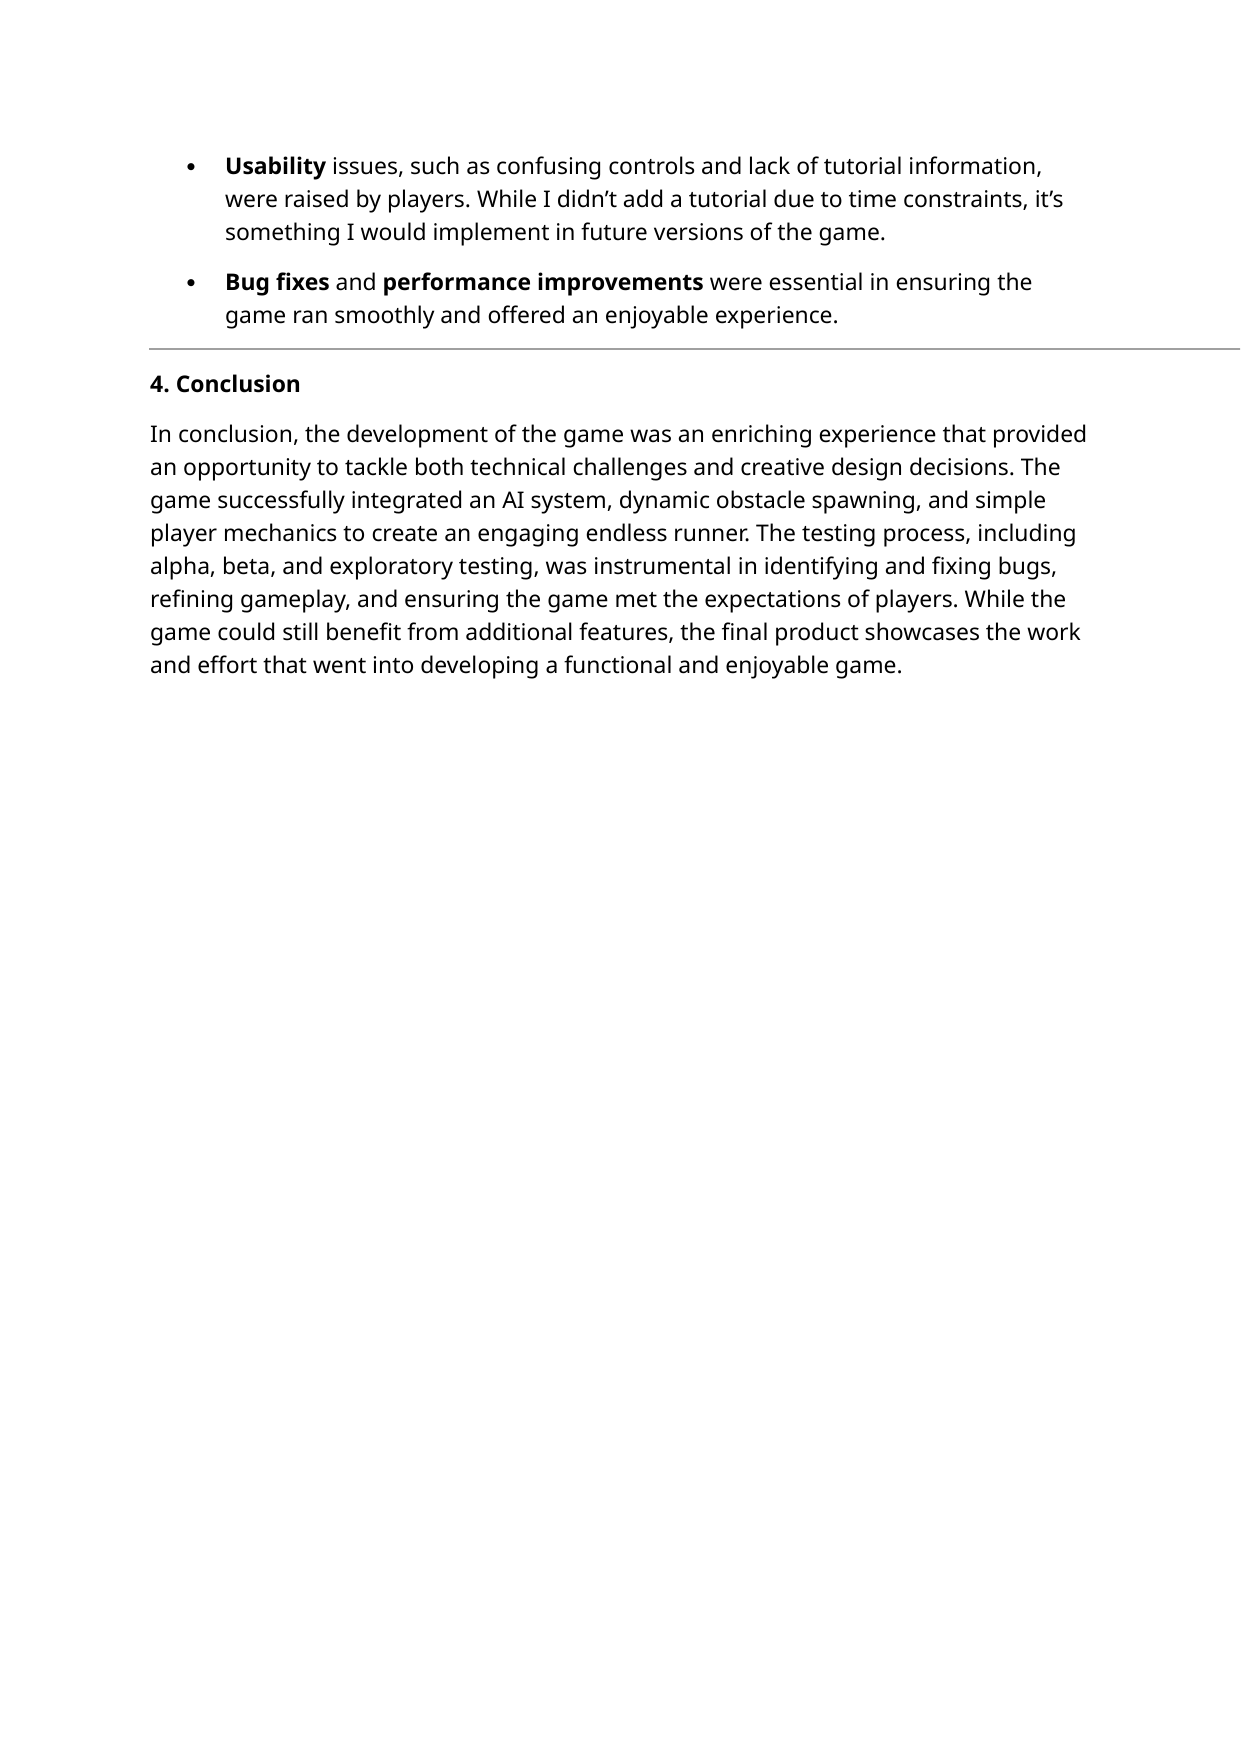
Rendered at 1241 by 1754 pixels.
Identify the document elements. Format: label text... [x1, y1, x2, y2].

text In conclusion, the development of the game was an enriching experience that provided an opportunity to tackle both technical challenges and creative design decisions. The game successfully integrated an AI system, dynamic obstacle spawning, and simple player mechanics to create an engaging endless runner. The testing process, including alpha, beta, and exploratory testing, was instrumental in identifying and fixing bugs, refining gameplay, and ensuring the game met the expectations of players. While the game could still benefit from additional features, the final product showcases the work and effort that went into developing a functional and enjoyable game. [150, 418, 1090, 681]
list Bug fixes and performance improvements were essential in ensuring the game ran smoothly and offered an enjoyable experience. [187, 266, 1090, 330]
list Usability issues, such as confusing controls and lack of tutorial information, were raised by players. While I didn’t add a tutorial due to time constraints, it’s something I would implement in future versions of the game. [187, 150, 1090, 247]
text 4. Conclusion [150, 368, 1090, 399]
